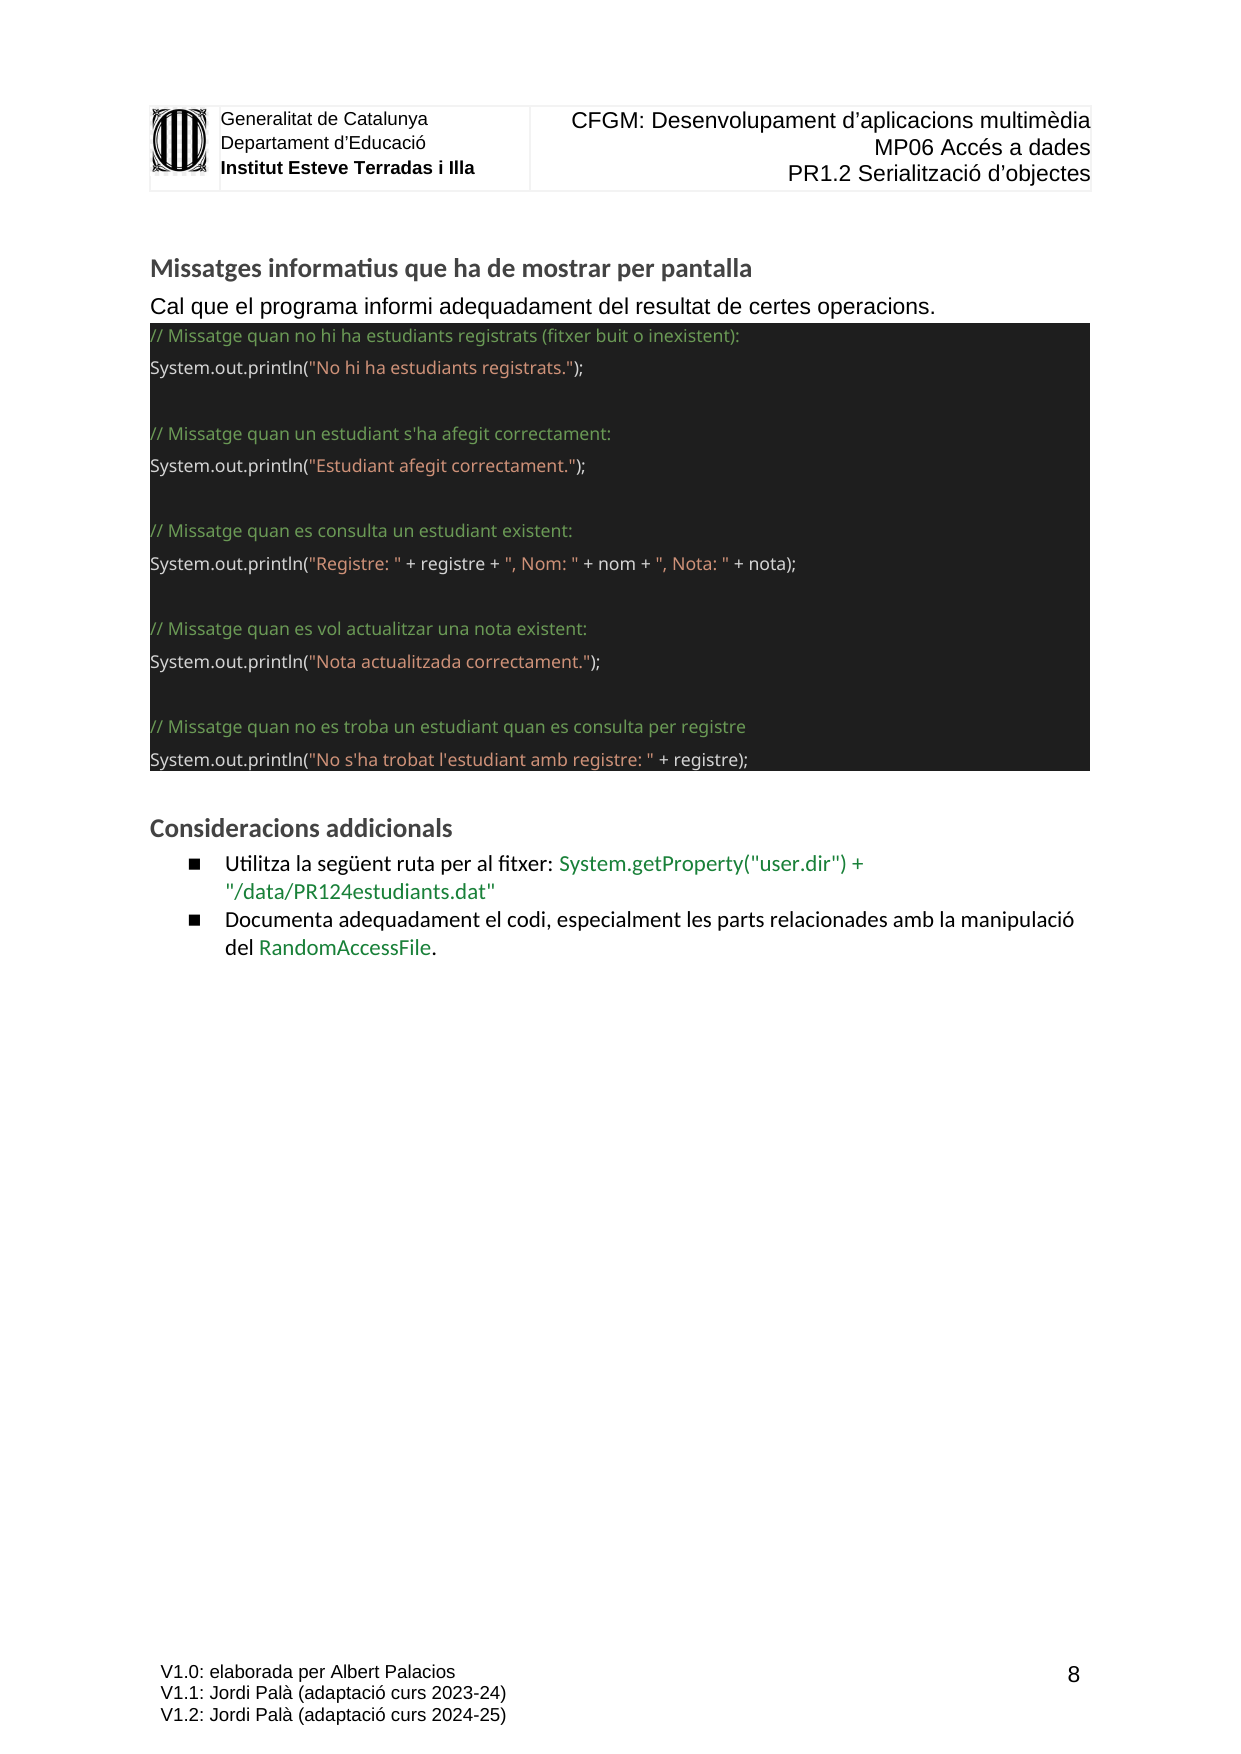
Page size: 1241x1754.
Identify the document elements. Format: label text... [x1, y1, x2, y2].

list Utilitza la següent ruta per al fitxer: System.getProperty("user.dir") + "/data/PR124estudiants.dat" [187, 849, 1090, 905]
text System.out.println("No s'ha trobat l'estudiant amb registre: " + registre); [150, 747, 1090, 771]
text Consideracions addicionals [150, 780, 1090, 844]
text System.out.println("Registre: " + registre + ", Nom: " + nom + ", Nota: " + nota); [150, 551, 1090, 576]
text System.out.println("Estudiant afegit correctament."); [150, 454, 1090, 478]
picture [150, 107, 209, 176]
subtitle Missatges informatius que ha de mostrar per pantalla [150, 252, 1090, 285]
text Cal que el programa informi adequadament del resultat de certes operacions. [150, 293, 1090, 319]
text // Missatge quan es consulta un estudiant existent: [150, 519, 1090, 543]
text System.out.println("Nota actualitzada correctament."); [150, 649, 1090, 673]
text // Missatge quan no hi ha estudiants registrats (fitxer buit o inexistent): [150, 323, 1090, 347]
list Documenta adequadament el codi, especialment les parts relacionades amb la manipulació del RandomAccessFile. [187, 905, 1090, 961]
text // Missatge quan es vol actualitzar una nota existent: [150, 617, 1090, 641]
text // Missatge quan un estudiant s'ha afegit correctament: [150, 421, 1090, 445]
text System.out.println("No hi ha estudiants registrats."); [150, 356, 1090, 380]
text // Missatge quan no es troba un estudiant quan es consulta per registre [150, 714, 1090, 739]
